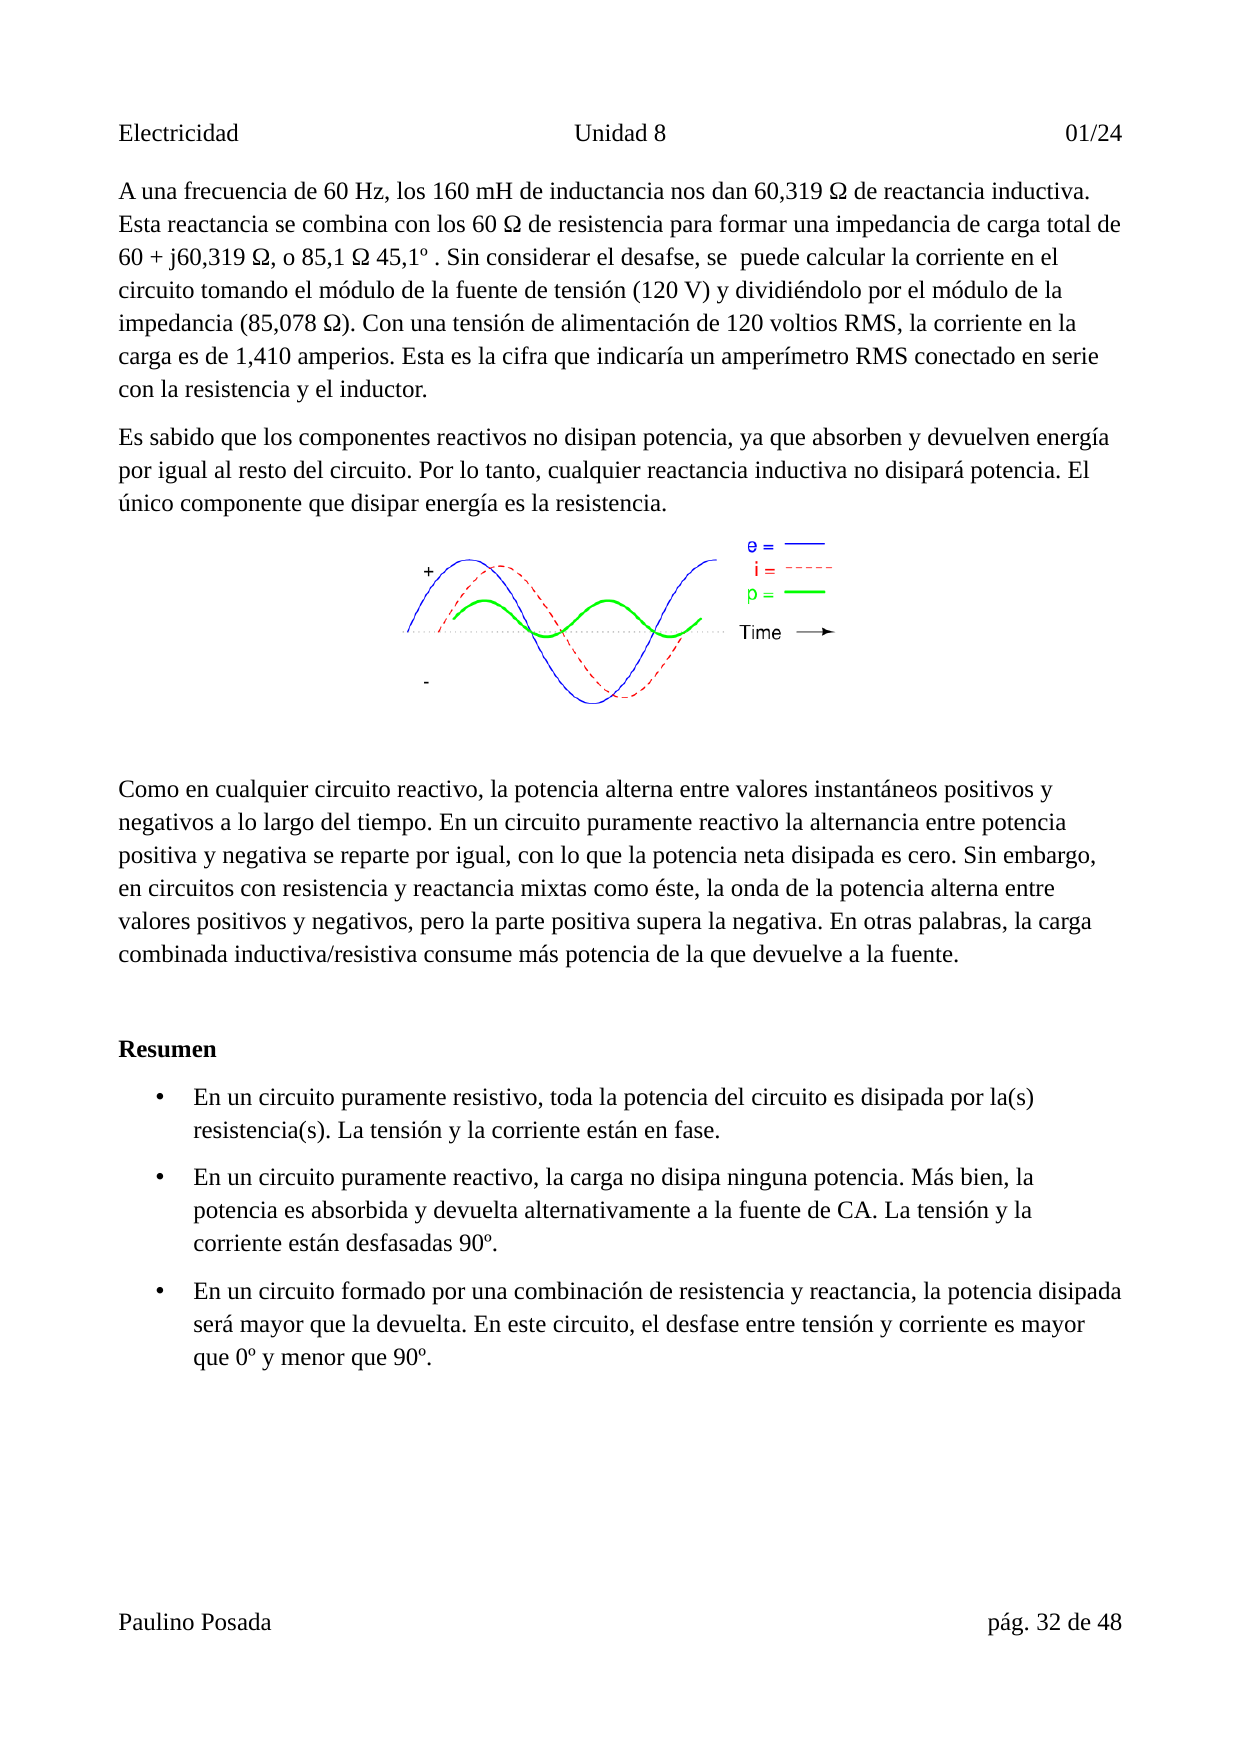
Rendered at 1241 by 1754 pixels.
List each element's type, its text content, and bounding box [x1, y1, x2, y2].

list En un circuito puramente reactivo, la carga no disipa ninguna potencia. Más bien, la potencia es absorbida y devuelta alternativamente a la fuente de CA. La tensión y la corriente están desfasadas 90º. [156, 1162, 1122, 1257]
text A una frecuencia de 60 Hz, los 160 mH de inductancia nos dan 60,319 Ω de reactancia inductiva. Esta reactancia se combina con los 60 Ω de resistencia para formar una impedancia de carga total de 60 + j60,319 Ω, o 85,1 Ω 45,1º . Sin considerar el desafse, se puede calcular la corriente en el circuito tomando el módulo de la fuente de tensión (120 V) y dividiéndolo por el módulo de la impedancia (85,078 Ω). Con una tensión de alimentación de 120 voltios RMS, la corriente en la carga es de 1,410 amperios. Esta es la cifra que indicaría un amperímetro RMS conectado en serie con la resistencia y el inductor. [118, 176, 1122, 403]
list En un circuito formado por una combinación de resistencia y reactancia, la potencia disipada será mayor que la devuelta. En este circuito, el desfase entre tensión y corriente es mayor que 0º y menor que 90º. [156, 1276, 1122, 1371]
text Como en cualquier circuito reactivo, la potencia alterna entre valores instantáneos positivos y negativos a lo largo del tiempo. En un circuito puramente reactivo la alternancia entre potencia positiva y negativa se reparte por igual, con lo que la potencia neta disipada es cero. Sin embargo, en circuitos con resistencia y reactancia mixtas como éste, la onda de la potencia alterna entre valores positivos y negativos, pero la parte positiva supera la negativa. En otras palabras, la carga combinada inductiva/resistiva consume más potencia de la que devuelve a la fuente. [118, 774, 1122, 968]
list En un circuito puramente resistivo, toda la potencia del circuito es disipada por la(s) resistencia(s). La tensión y la corriente están en fase. [156, 1082, 1122, 1143]
text Es sabido que los componentes reactivos no disipan potencia, ya que absorben y devuelven energía por igual al resto del circuito. Por lo tanto, cualquier reactancia inductiva no disipará potencia. El único componente que disipar energía es la resistencia. [118, 422, 1122, 517]
text Resumen [118, 1034, 1122, 1063]
picture [399, 535, 841, 717]
